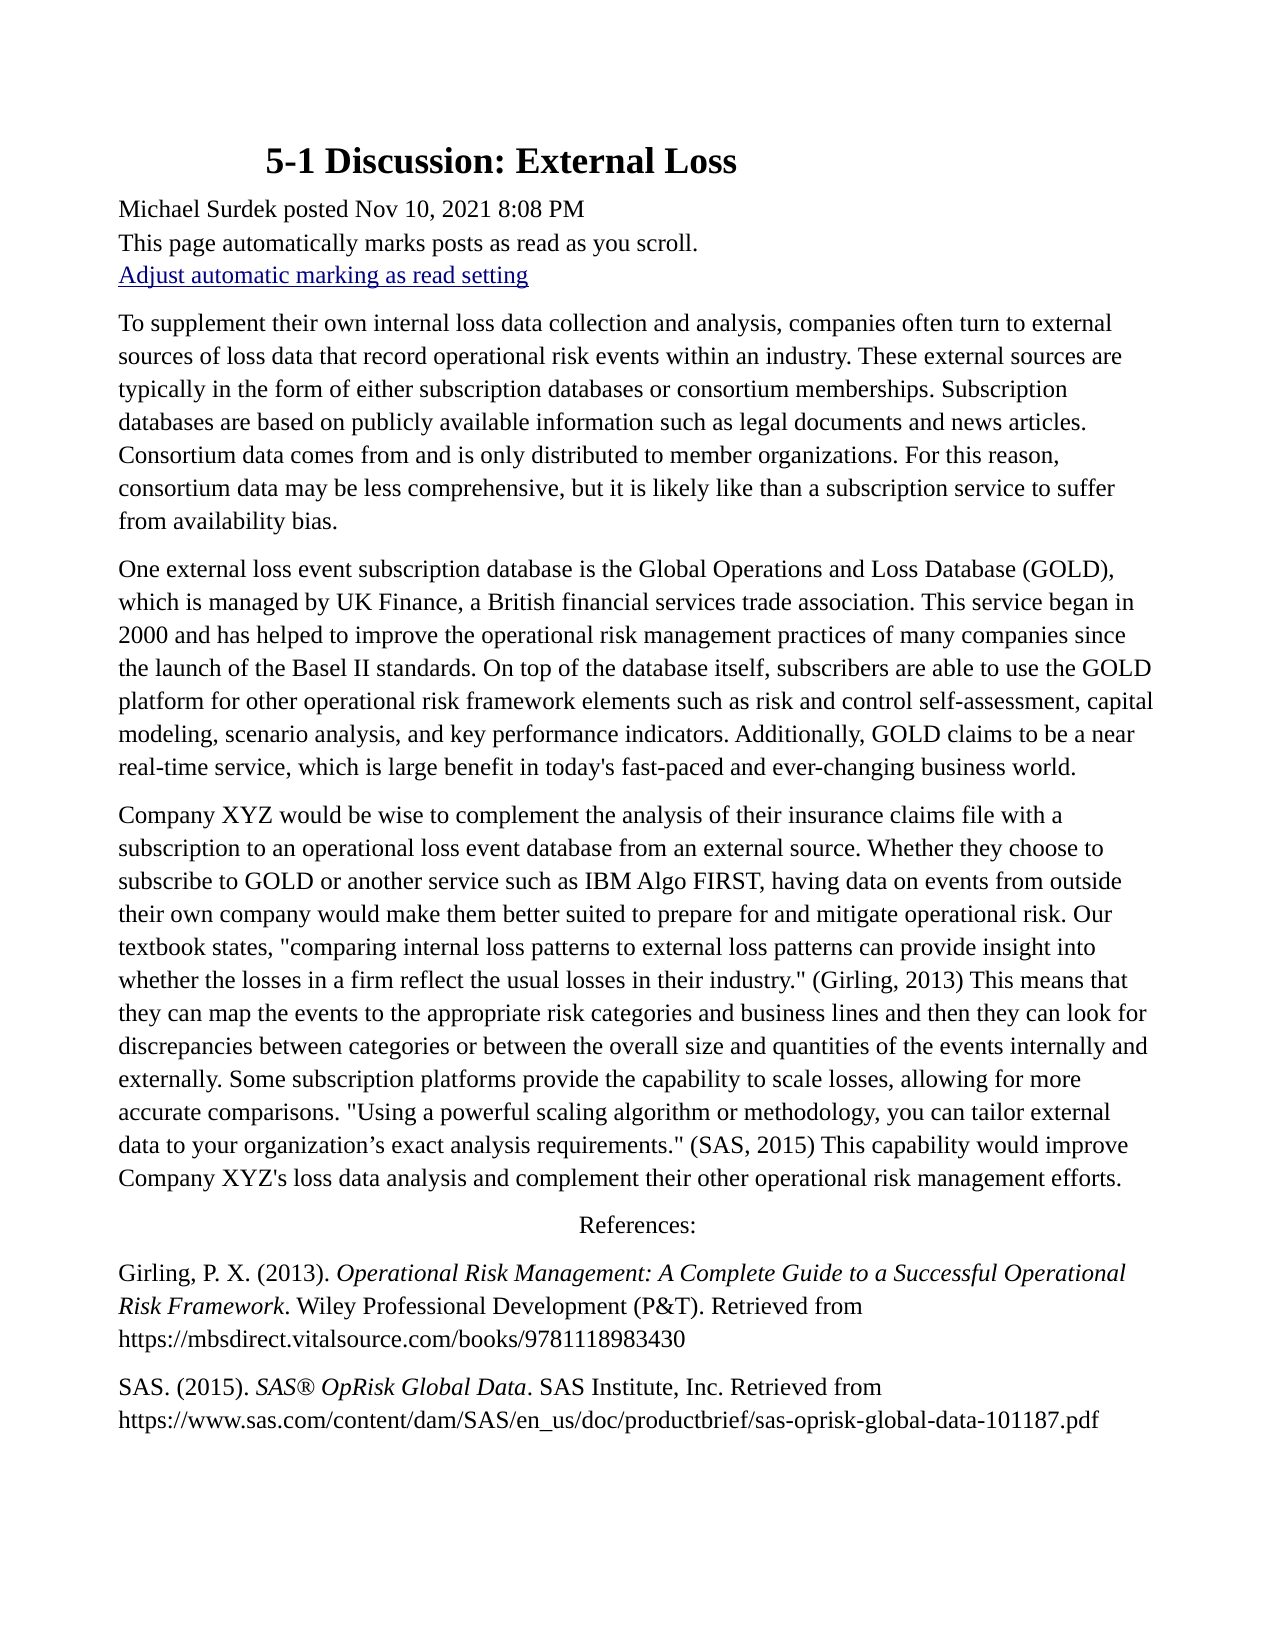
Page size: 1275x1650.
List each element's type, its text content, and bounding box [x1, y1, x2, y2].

text To supplement their own internal loss data collection and analysis, companies often turn to external sources of loss data that record operational risk events within an industry. These external sources are typically in the form of either subscription databases or consortium memberships. Subscription databases are based on publicly available information such as legal documents and news articles. Consortium data comes from and is only distributed to member organizations. For this reason, consortium data may be less comprehensive, but it is likely like than a subscription service to suffer from availability bias. [118, 308, 1157, 535]
subtitle 5-1 Discussion: External Loss [236, 139, 1157, 182]
text Adjust automatic marking as read setting [118, 261, 1157, 289]
text SAS. (2015). SAS® OpRisk Global Data. SAS Institute, Inc. Retrieved from https://www.sas.com/content/dam/SAS/en_us/doc/productbrief/sas-oprisk-global-data-101187.pdf [118, 1372, 1157, 1433]
text References: [118, 1211, 1157, 1239]
text Company XYZ would be wise to complement the analysis of their insurance claims file with a subscription to an operational loss event database from an external source. Whether they choose to subscribe to GOLD or another service such as IBM Algo FIRST, having data on events from outside their own company would make them better suited to prepare for and mitigate operational risk. Our textbook states, "comparing internal loss patterns to external loss patterns can provide insight into whether the losses in a firm reflect the usual losses in their industry." (Girling, 2013) This means that they can map the events to the appropriate risk categories and business lines and then they can look for discrepancies between categories or between the overall size and quantities of the events internally and externally. Some subscription platforms provide the capability to scale losses, allowing for more accurate comparisons. "Using a powerful scaling algorithm or methodology, you can tailor external data to your organization’s exact analysis requirements." (SAS, 2015) This capability would improve Company XYZ's loss data analysis and complement their other operational risk management efforts. [118, 800, 1157, 1192]
text One external loss event subscription database is the Global Operations and Loss Database (GOLD), which is managed by UK Finance, a British financial services trade association. This service began in 2000 and has helped to improve the operational risk management practices of many companies since the launch of the Basel II standards. On top of the database itself, subscribers are able to use the GOLD platform for other operational risk framework elements such as risk and control self-assessment, capital modeling, scenario analysis, and key performance indicators. Additionally, GOLD claims to be a near real-time service, which is large benefit in today's fast-paced and ever-changing business world. [118, 554, 1157, 781]
text This page automatically marks posts as read as you scroll. [118, 228, 1157, 256]
text Girling, P. X. (2013). Operational Risk Management: A Complete Guide to a Successful Operational Risk Framework. Wiley Professional Development (P&T). Retrieved from https://mbsdirect.vitalsource.com/books/9781118983430 [118, 1258, 1157, 1353]
text Michael Surdek posted Nov 10, 2021 8:08 PM [118, 194, 1157, 223]
